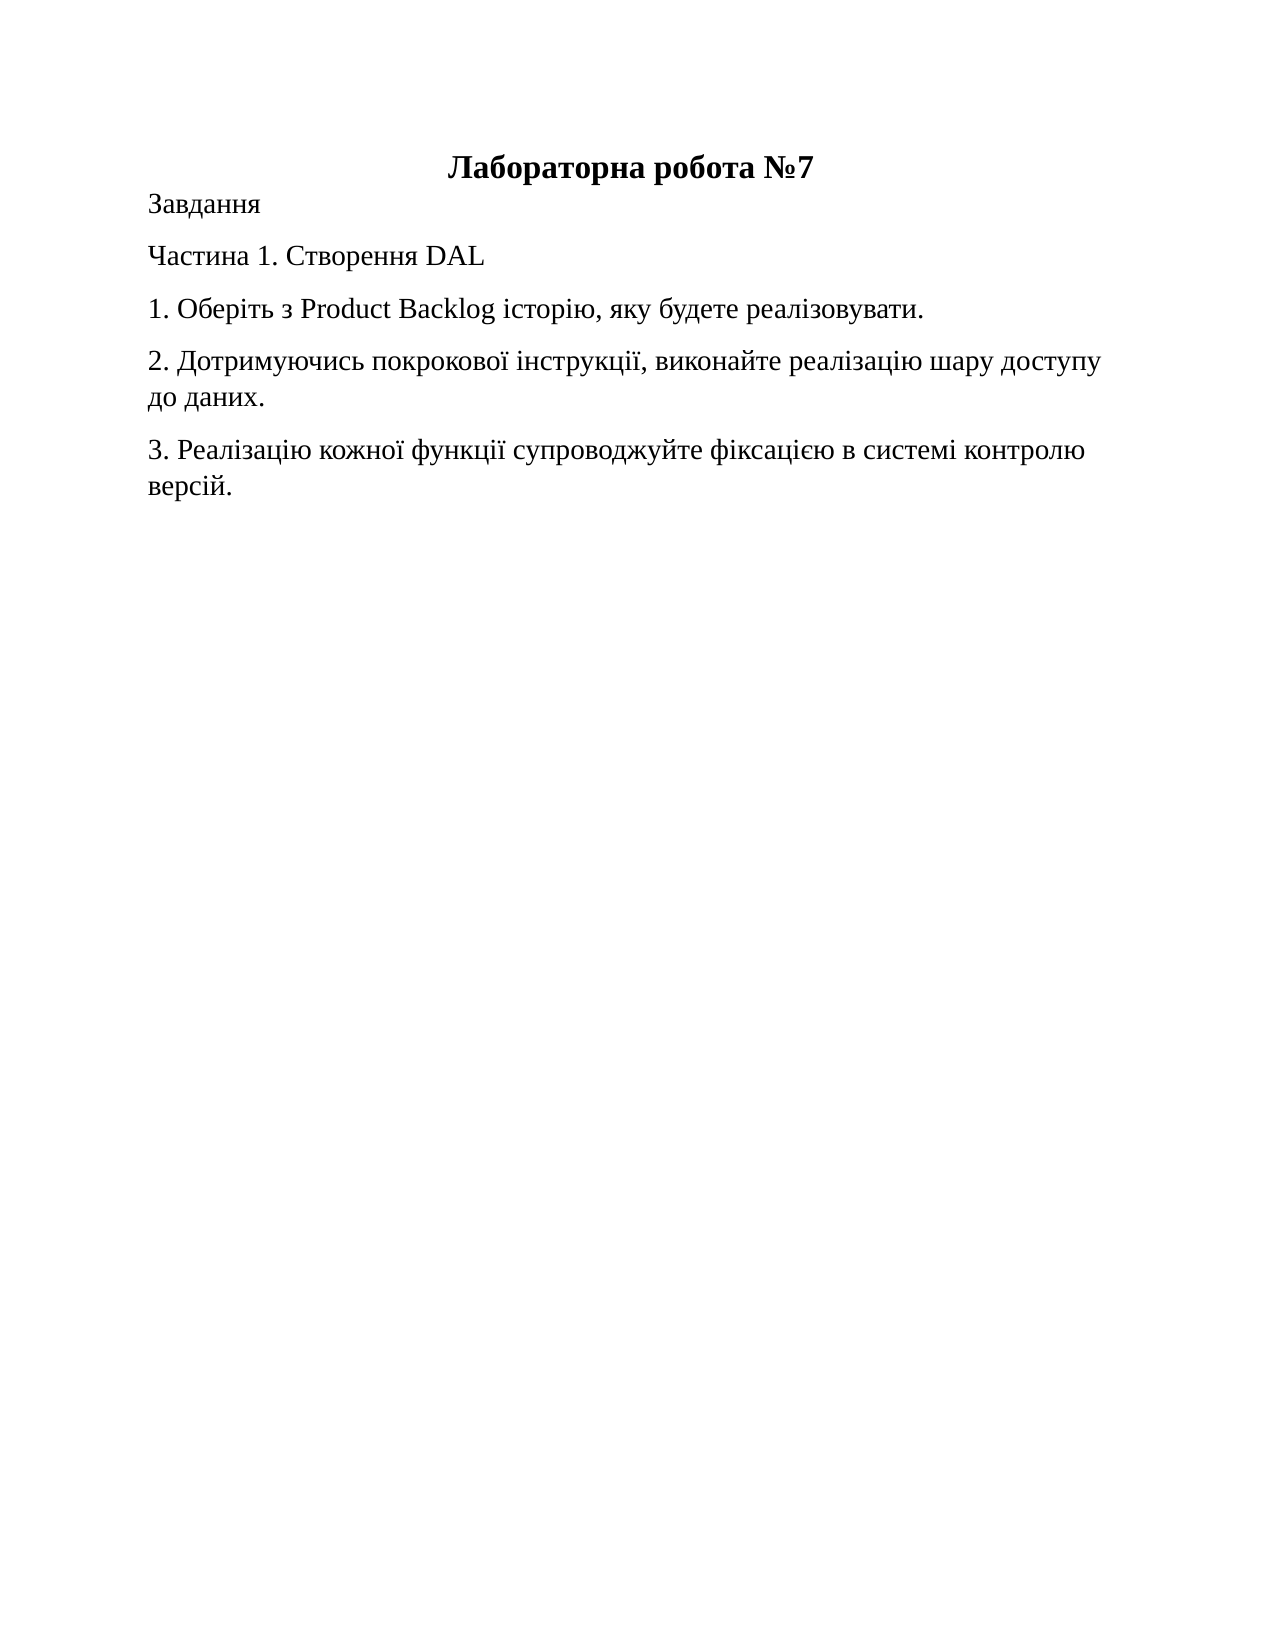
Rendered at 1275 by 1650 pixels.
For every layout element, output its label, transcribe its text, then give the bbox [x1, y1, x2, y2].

text 1. Оберіть з Product Backlog історію, яку будете реалізовувати. [148, 291, 1127, 324]
text Лабораторна робота №7 [148, 148, 1114, 186]
text Частина 1. Створення DAL [148, 238, 1127, 272]
text 2. Дотримуючись покрокової інструкції, виконайте реалізацію шару доступу до даних. [148, 343, 1127, 413]
text 3. Реалізацію кожної функції супроводжуйте фіксацією в системі контролю версій. [148, 432, 1127, 501]
text Завдання [148, 186, 1127, 219]
